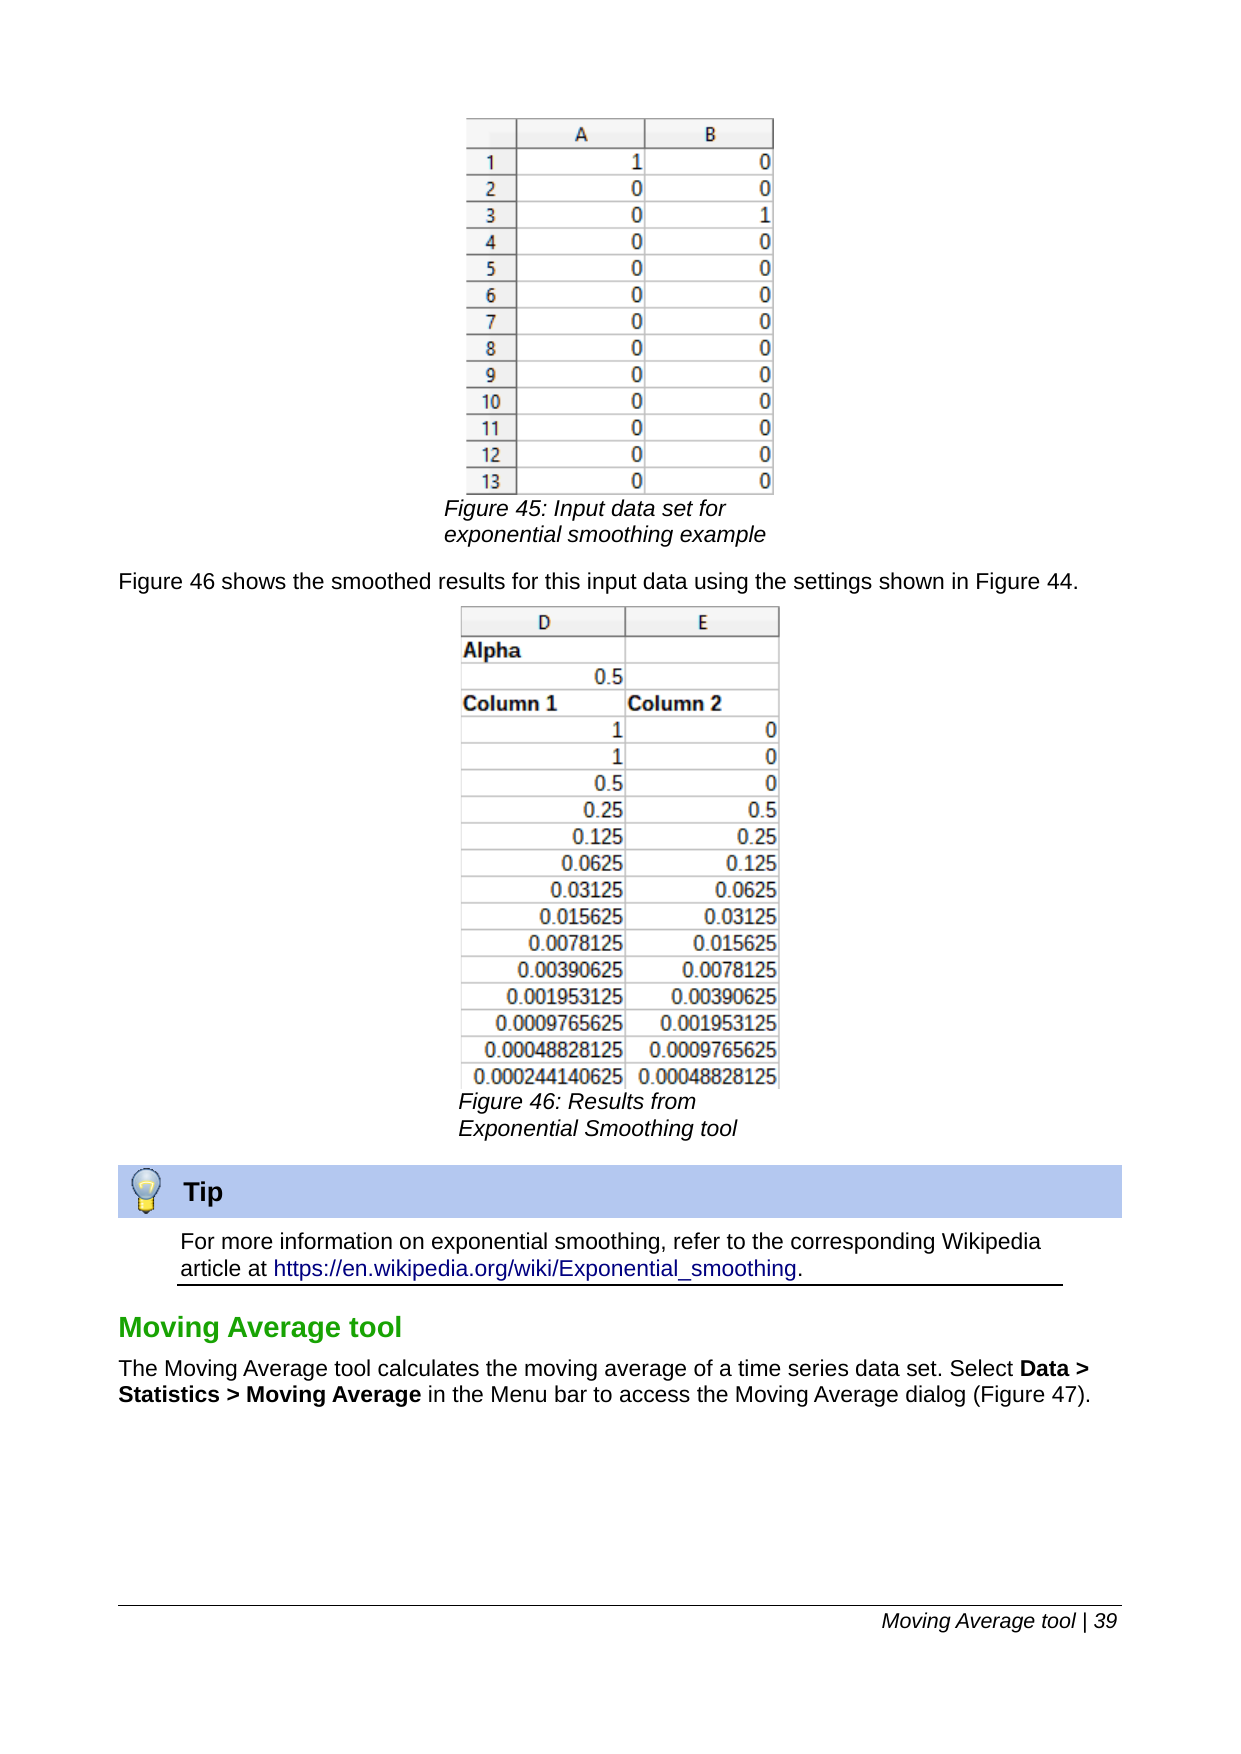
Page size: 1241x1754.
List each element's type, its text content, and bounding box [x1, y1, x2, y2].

picture [466, 118, 774, 495]
text Figure 46 shows the smoothed results for this input data using the settings shown in Figure 44. [118, 568, 1122, 594]
picture [119, 1166, 170, 1217]
picture [460, 606, 780, 1089]
text Figure 46: Results from Exponential Smoothing tool [458, 607, 782, 1141]
text The Moving Average tool calculates the moving average of a time series data set. Select Data > Statistics > Moving Average in the Menu bar to access the Moving Average dialog (Figure 47). [118, 1355, 1122, 1408]
text Figure 45: Input data set for exponential smoothing example [444, 118, 796, 548]
subtitle Tip [118, 1165, 1122, 1218]
text For more information on exponential smoothing, refer to the corresponding Wikipedia article at https://en.wikipedia.org/wiki/Exponential_smoothing. [177, 1225, 1063, 1284]
subtitle Moving Average tool [118, 1309, 1122, 1343]
